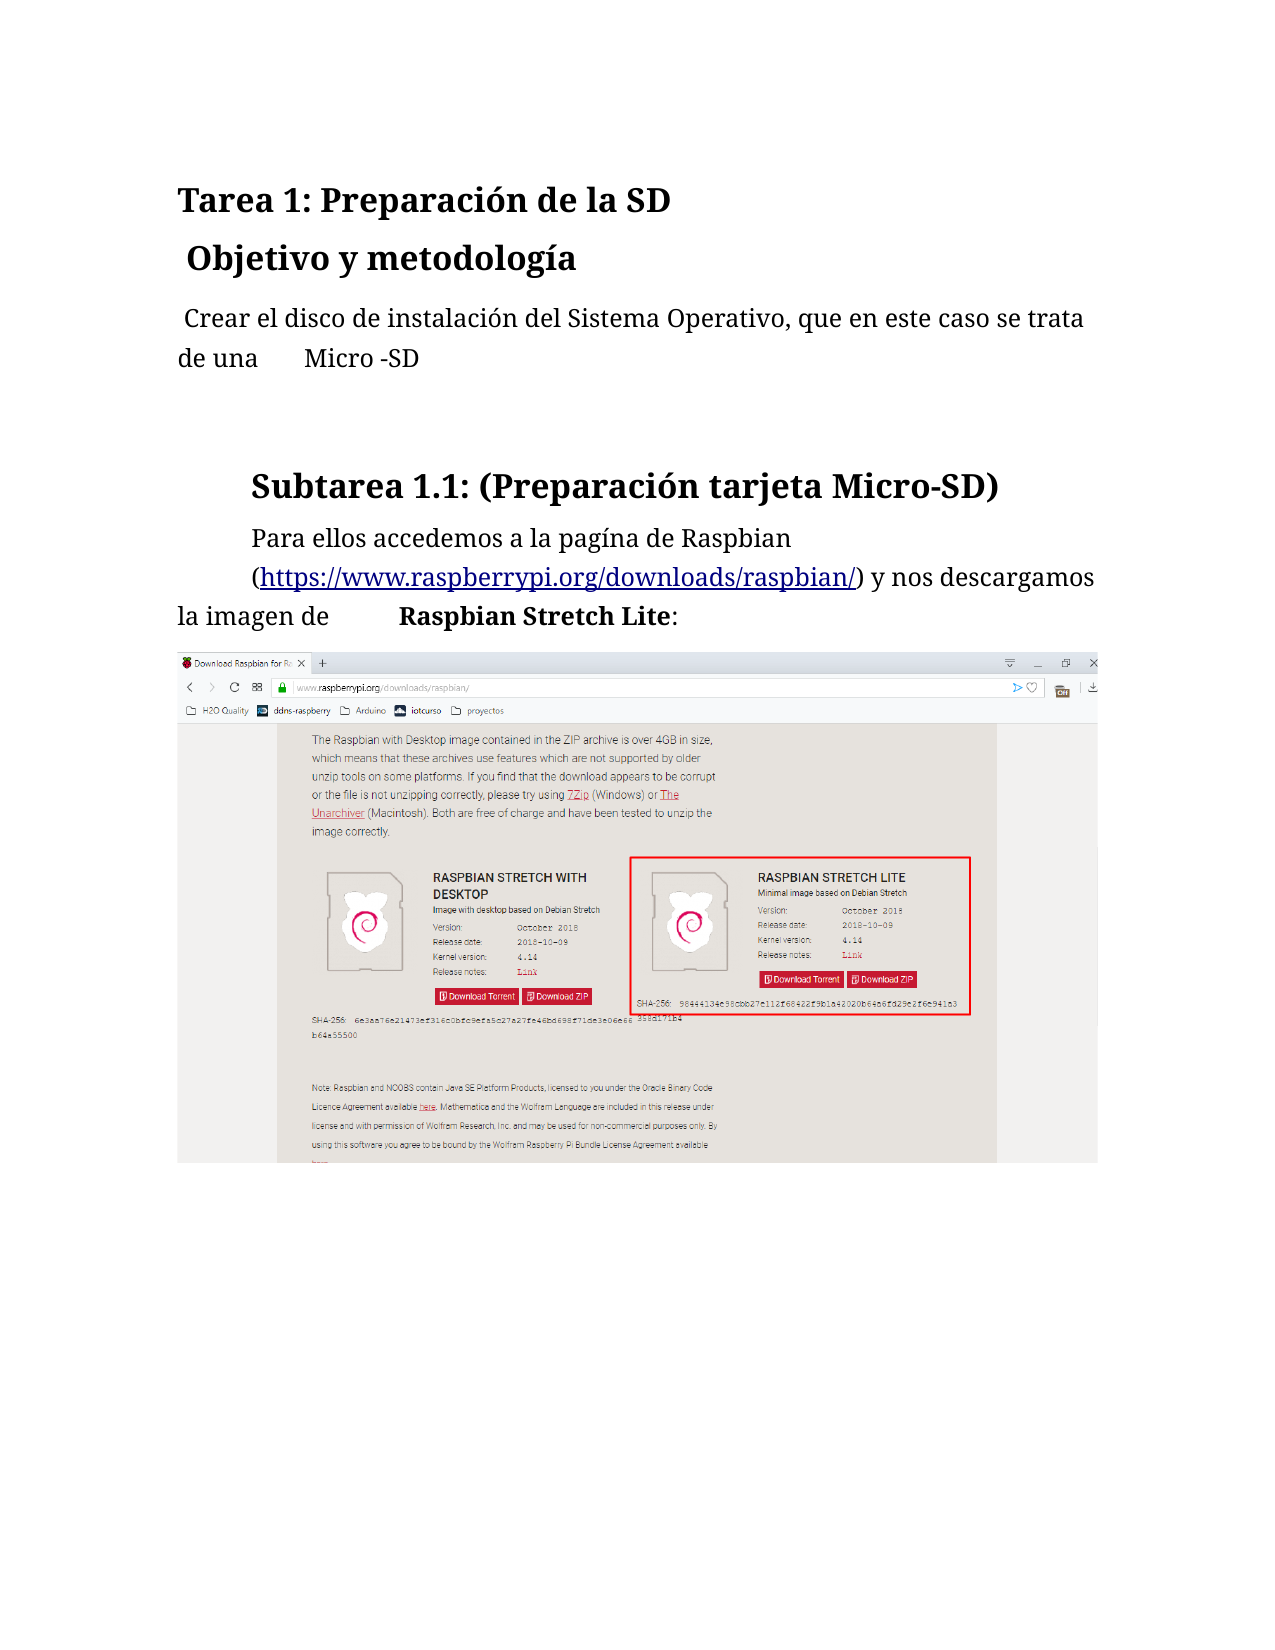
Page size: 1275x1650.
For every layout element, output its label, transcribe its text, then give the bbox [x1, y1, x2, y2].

subtitle Tarea 1: Preparación de la SD [177, 176, 1098, 222]
text Crear el disco de instalación del Sistema Operativo, que en este caso se trata de una Micro -SD [177, 301, 1098, 374]
picture [177, 652, 1098, 1163]
text Objetivo y metodología [177, 234, 1098, 280]
text Para ellos accedemos a la pagína de Raspbian (https://www.raspberrypi.org/downloads/raspbian/) y nos descargamos la imagen de Raspbian Stretch Lite: [177, 520, 1098, 633]
subtitle Subtarea 1.1: (Preparación tarjeta Micro-SD) [177, 462, 1098, 508]
